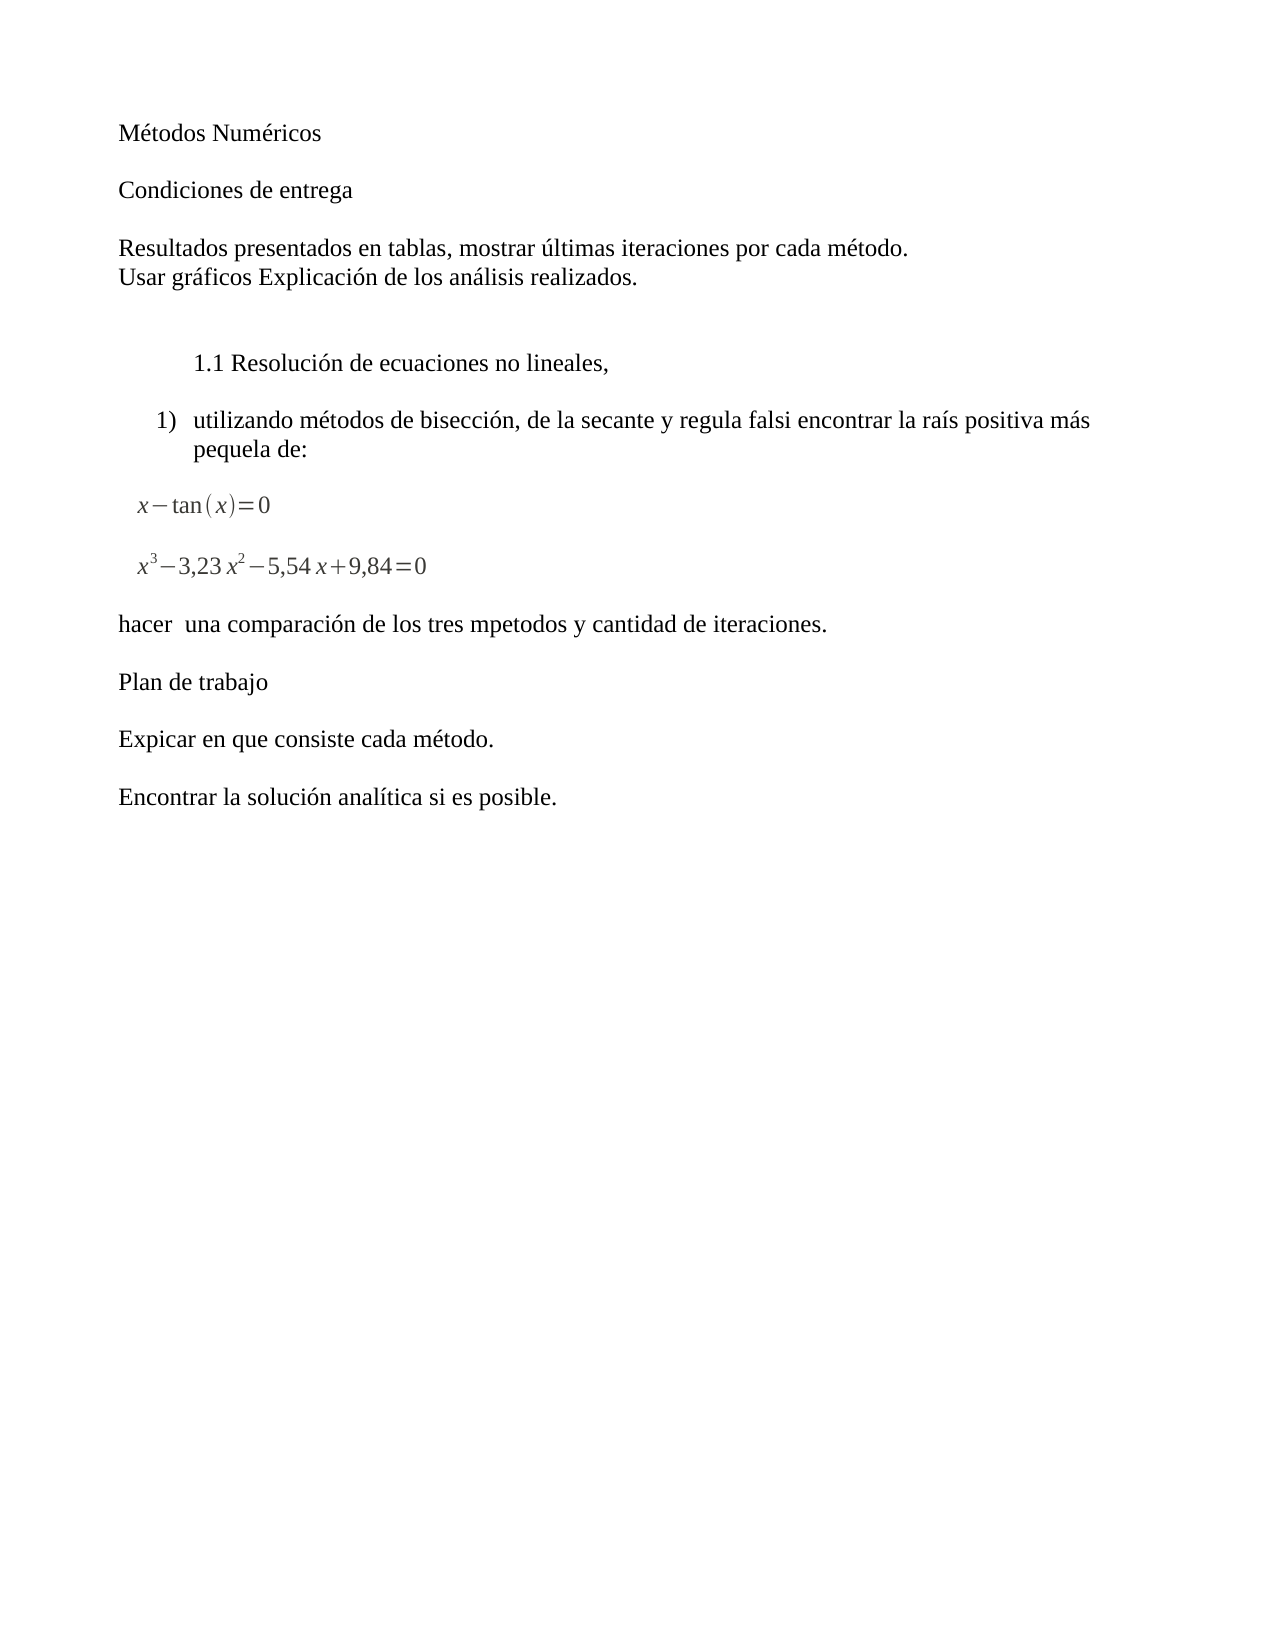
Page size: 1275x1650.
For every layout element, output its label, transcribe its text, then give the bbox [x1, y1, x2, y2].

text Usar gráficos Explicación de los análisis realizados. [118, 262, 1157, 291]
text Plan de trabajo [118, 667, 1157, 696]
text Resultados presentados en tablas, mostrar últimas iteraciones por cada método. [118, 233, 1157, 262]
text Expicar en que consiste cada método. [118, 724, 1157, 753]
text Encontrar la solución analítica si es posible. [118, 782, 1157, 811]
text Métodos Numéricos [118, 118, 1157, 147]
text hacer una comparación de los tres mpetodos y cantidad de iteraciones. [118, 609, 1157, 638]
list Resolución de ecuaciones no lineales, [193, 348, 1157, 377]
text Condiciones de entrega [118, 176, 1157, 204]
list utilizando métodos de bisección, de la secante y regula falsi encontrar la raís positiva más pequela de: [156, 406, 1157, 463]
